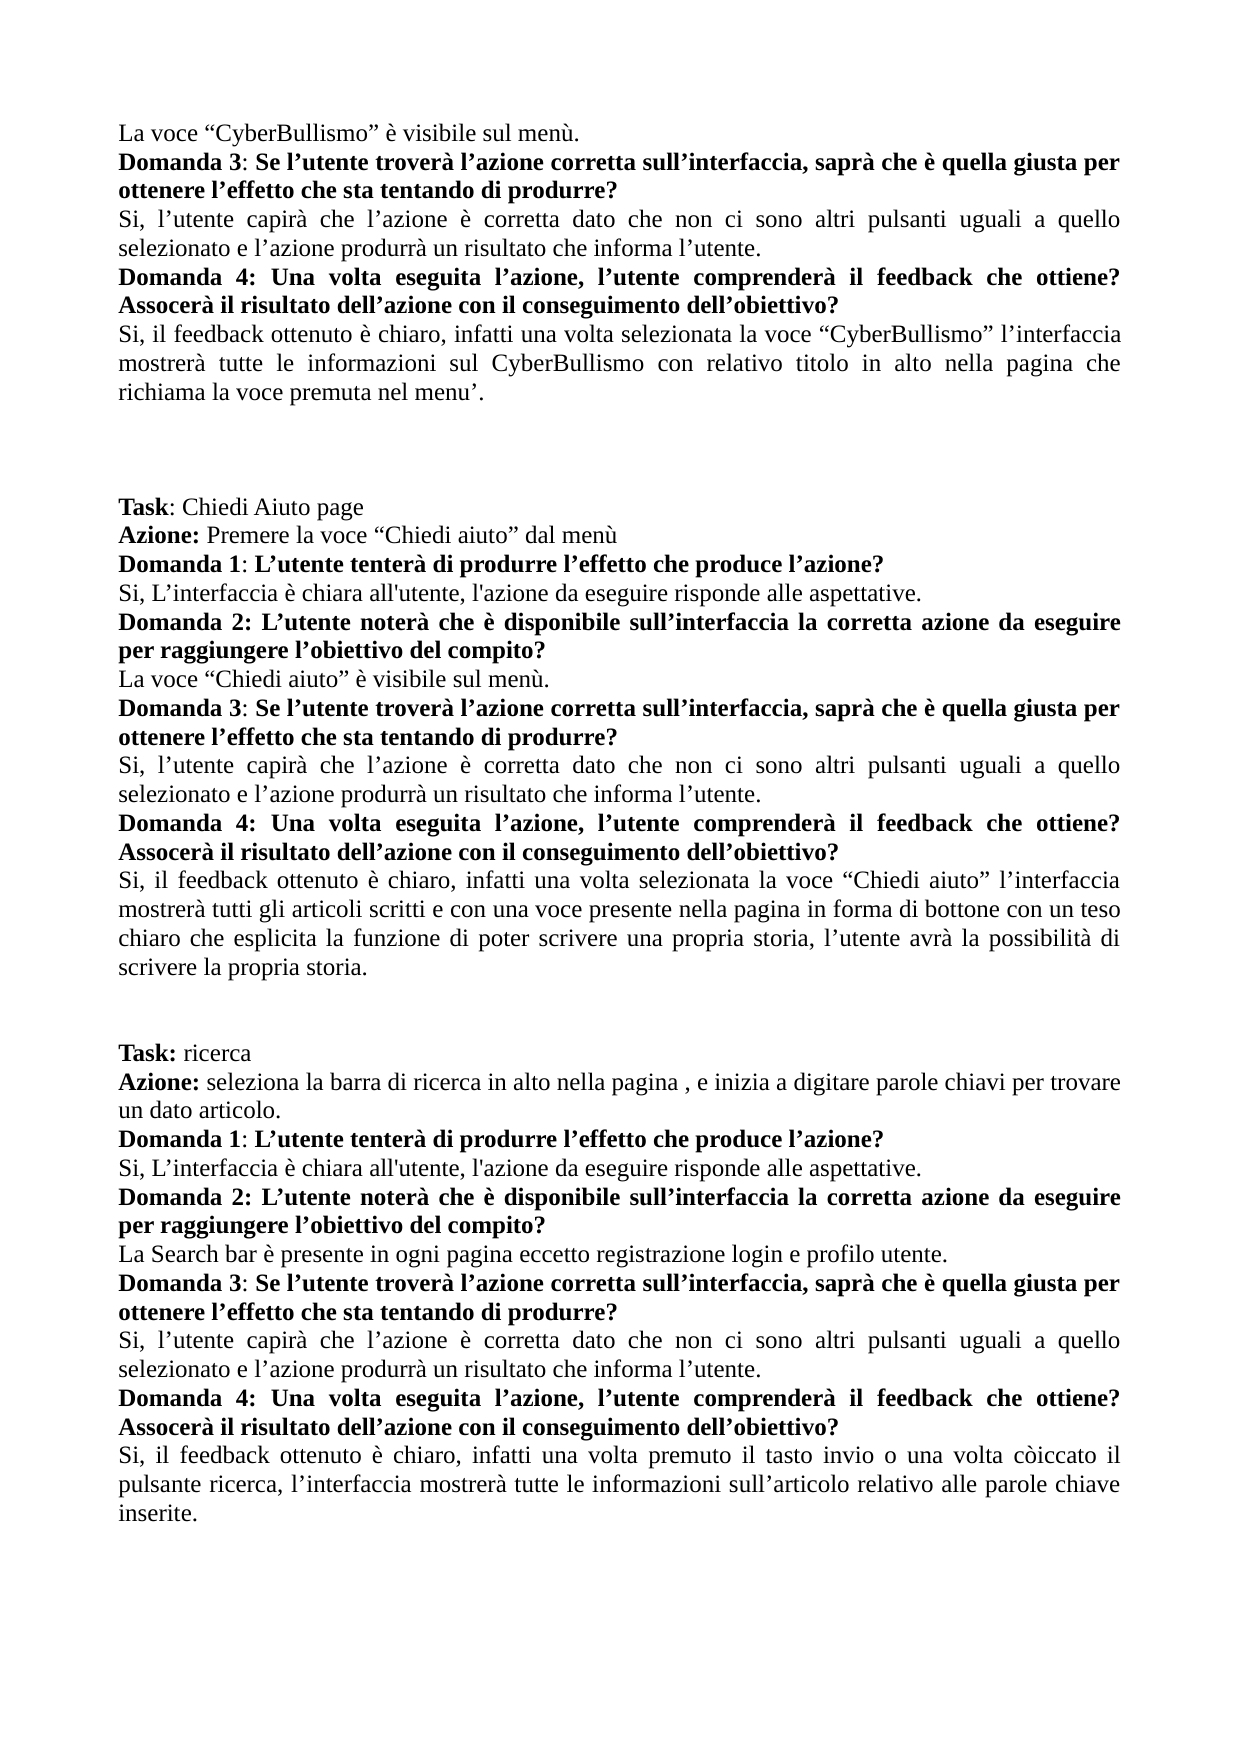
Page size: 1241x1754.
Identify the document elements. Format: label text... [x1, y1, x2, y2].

text La Search bar è presente in ogni pagina eccetto registrazione login e profilo utente. [118, 1239, 1122, 1268]
text Si, l’utente capirà che l’azione è corretta dato che non ci sono altri pulsanti uguali a quello selezionato e l’azione produrrà un risultato che informa l’utente. [118, 1326, 1122, 1383]
text Domanda 1: L’utente tenterà di produrre l’effetto che produce l’azione? [118, 549, 1122, 578]
text Si, l’utente capirà che l’azione è corretta dato che non ci sono altri pulsanti uguali a quello selezionato e l’azione produrrà un risultato che informa l’utente. [118, 204, 1122, 262]
text Domanda 2: L’utente noterà che è disponibile sull’interfaccia la corretta azione da eseguire per raggiungere l’obiettivo del compito? [118, 607, 1122, 664]
text Si, il feedback ottenuto è chiaro, infatti una volta selezionata la voce “Chiedi aiuto” l’interfaccia mostrerà tutti gli articoli scritti e con una voce presente nella pagina in forma di bottone con un teso chiaro che esplicita la funzione di poter scrivere una propria storia, l’utente avrà la possibilità di scrivere la propria storia. [118, 866, 1122, 981]
text Si, l’utente capirà che l’azione è corretta dato che non ci sono altri pulsanti uguali a quello selezionato e l’azione produrrà un risultato che informa l’utente. [118, 751, 1122, 808]
text Si, L’interfaccia è chiara all'utente, l'azione da eseguire risponde alle aspettative. [118, 1153, 1122, 1182]
text Si, il feedback ottenuto è chiaro, infatti una volta selezionata la voce “CyberBullismo” l’interfaccia mostrerà tutte le informazioni sul CyberBullismo con relativo titolo in alto nella pagina che richiama la voce premuta nel menu’. [118, 319, 1122, 406]
text Task: Chiedi Aiuto page [118, 492, 1122, 521]
text Domanda 4: Una volta eseguita l’azione, l’utente comprenderà il feedback che ottiene? Assocerà il risultato dell’azione con il conseguimento dell’obiettivo? [118, 808, 1122, 866]
text Domanda 1: L’utente tenterà di produrre l’effetto che produce l’azione? [118, 1124, 1122, 1153]
text Azione: Premere la voce “Chiedi aiuto” dal menù [118, 521, 1122, 549]
text Domanda 3: Se l’utente troverà l’azione corretta sull’interfaccia, saprà che è quella giusta per ottenere l’effetto che sta tentando di produrre? [118, 147, 1122, 204]
text Domanda 3: Se l’utente troverà l’azione corretta sull’interfaccia, saprà che è quella giusta per ottenere l’effetto che sta tentando di produrre? [118, 1268, 1122, 1326]
text Domanda 3: Se l’utente troverà l’azione corretta sull’interfaccia, saprà che è quella giusta per ottenere l’effetto che sta tentando di produrre? [118, 693, 1122, 751]
text Si, il feedback ottenuto è chiaro, infatti una volta premuto il tasto invio o una volta còiccato il pulsante ricerca, l’interfaccia mostrerà tutte le informazioni sull’articolo relativo alle parole chiave inserite. [118, 1441, 1122, 1527]
text Domanda 4: Una volta eseguita l’azione, l’utente comprenderà il feedback che ottiene? Assocerà il risultato dell’azione con il conseguimento dell’obiettivo? [118, 1383, 1122, 1441]
text Task: ricerca [118, 1038, 1122, 1067]
text La voce “CyberBullismo” è visibile sul menù. [118, 118, 1122, 147]
text Si, L’interfaccia è chiara all'utente, l'azione da eseguire risponde alle aspettative. [118, 578, 1122, 607]
text La voce “Chiedi aiuto” è visibile sul menù. [118, 664, 1122, 693]
text Azione: seleziona la barra di ricerca in alto nella pagina , e inizia a digitare parole chiavi per trovare un dato articolo. [118, 1067, 1122, 1124]
text Domanda 4: Una volta eseguita l’azione, l’utente comprenderà il feedback che ottiene? Assocerà il risultato dell’azione con il conseguimento dell’obiettivo? [118, 262, 1122, 319]
text Domanda 2: L’utente noterà che è disponibile sull’interfaccia la corretta azione da eseguire per raggiungere l’obiettivo del compito? [118, 1182, 1122, 1239]
